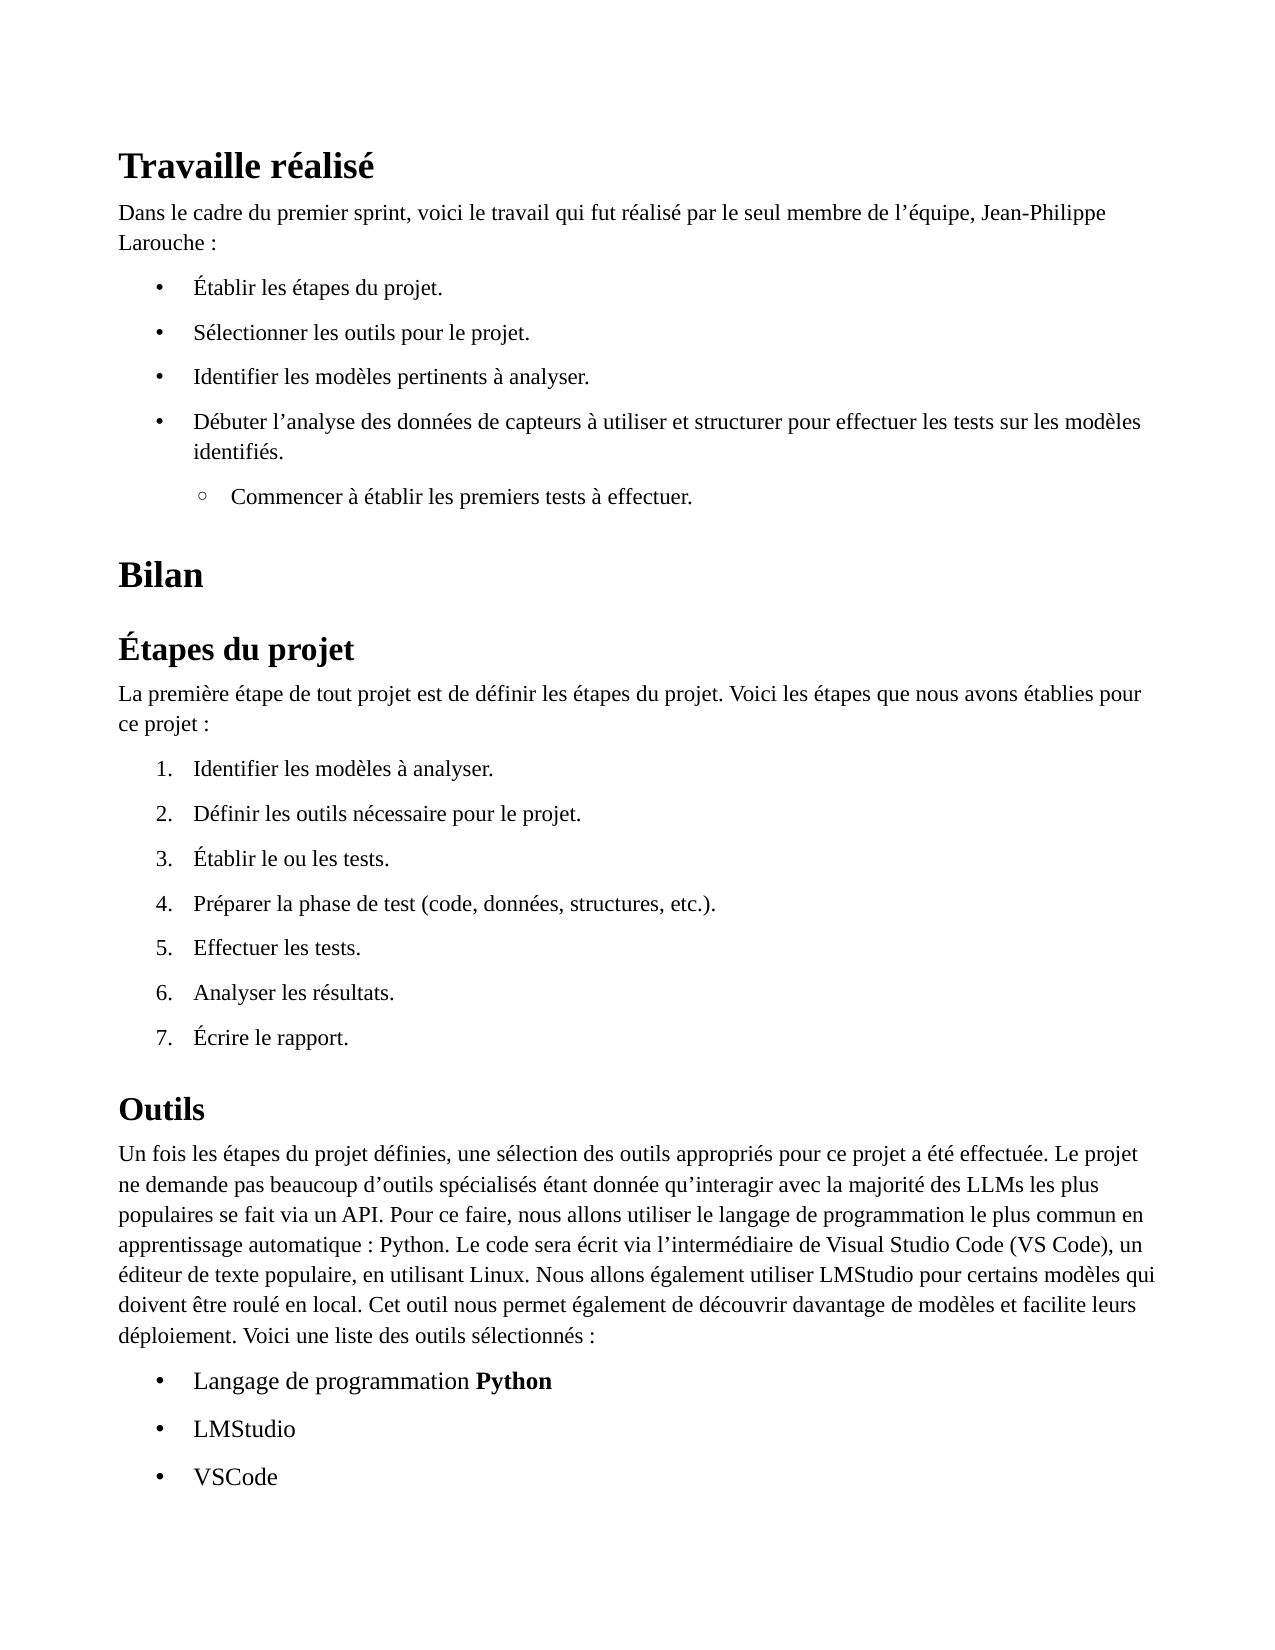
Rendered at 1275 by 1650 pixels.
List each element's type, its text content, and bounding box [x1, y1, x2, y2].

text La première étape de tout projet est de définir les étapes du projet. Voici les étapes que nous avons établies pour ce projet : [118, 680, 1157, 737]
subtitle Travaille réalisé [118, 143, 1157, 186]
list Débuter l’analyse des données de capteurs à utiliser et structurer pour effectuer les tests sur les modèles identifiés. [156, 408, 1157, 465]
list Analyser les résultats. [156, 979, 1157, 1006]
list Langage de programmation Python [156, 1366, 1157, 1395]
text Dans le cadre du premier sprint, voici le travail qui fut réalisé par le seul membre de l’équipe, Jean-Philippe Larouche : [118, 199, 1157, 255]
list Définir les outils nécessaire pour le projet. [156, 800, 1157, 826]
list Sélectionner les outils pour le projet. [156, 318, 1157, 345]
list Effectuer les tests. [156, 934, 1157, 961]
list Établir les étapes du projet. [156, 274, 1157, 300]
list Établir le ou les tests. [156, 845, 1157, 871]
list VSCode [156, 1462, 1157, 1490]
text Un fois les étapes du projet définies, une sélection des outils appropriés pour ce projet a été effectuée. Le projet ne demande pas beaucoup d’outils spécialisés étant donnée qu’interagir avec la majorité des LLMs les plus populaires se fait via un API. Pour ce faire, nous allons utiliser le langage de programmation le plus commun en apprentissage automatique : Python. Le code sera écrit via l’intermédiaire de Visual Studio Code (VS Code), un éditeur de texte populaire, en utilisant Linux. Nous allons également utiliser LMStudio pour certains modèles qui doivent être roulé en local. Cet outil nous permet également de découvrir davantage de modèles et facilite leurs déploiement. Voici une liste des outils sélectionnés : [118, 1140, 1157, 1348]
subtitle Bilan [118, 553, 1157, 596]
list Écrire le rapport. [156, 1024, 1157, 1050]
list LMStudio [156, 1414, 1157, 1443]
subtitle Étapes du projet [118, 629, 1157, 668]
list Identifier les modèles à analyser. [156, 755, 1157, 782]
list Identifier les modèles pertinents à analyser. [156, 363, 1157, 390]
list Commencer à établir les premiers tests à effectuer. [193, 483, 1157, 509]
list Préparer la phase de test (code, données, structures, etc.). [156, 889, 1157, 916]
subtitle Outils [118, 1089, 1157, 1128]
